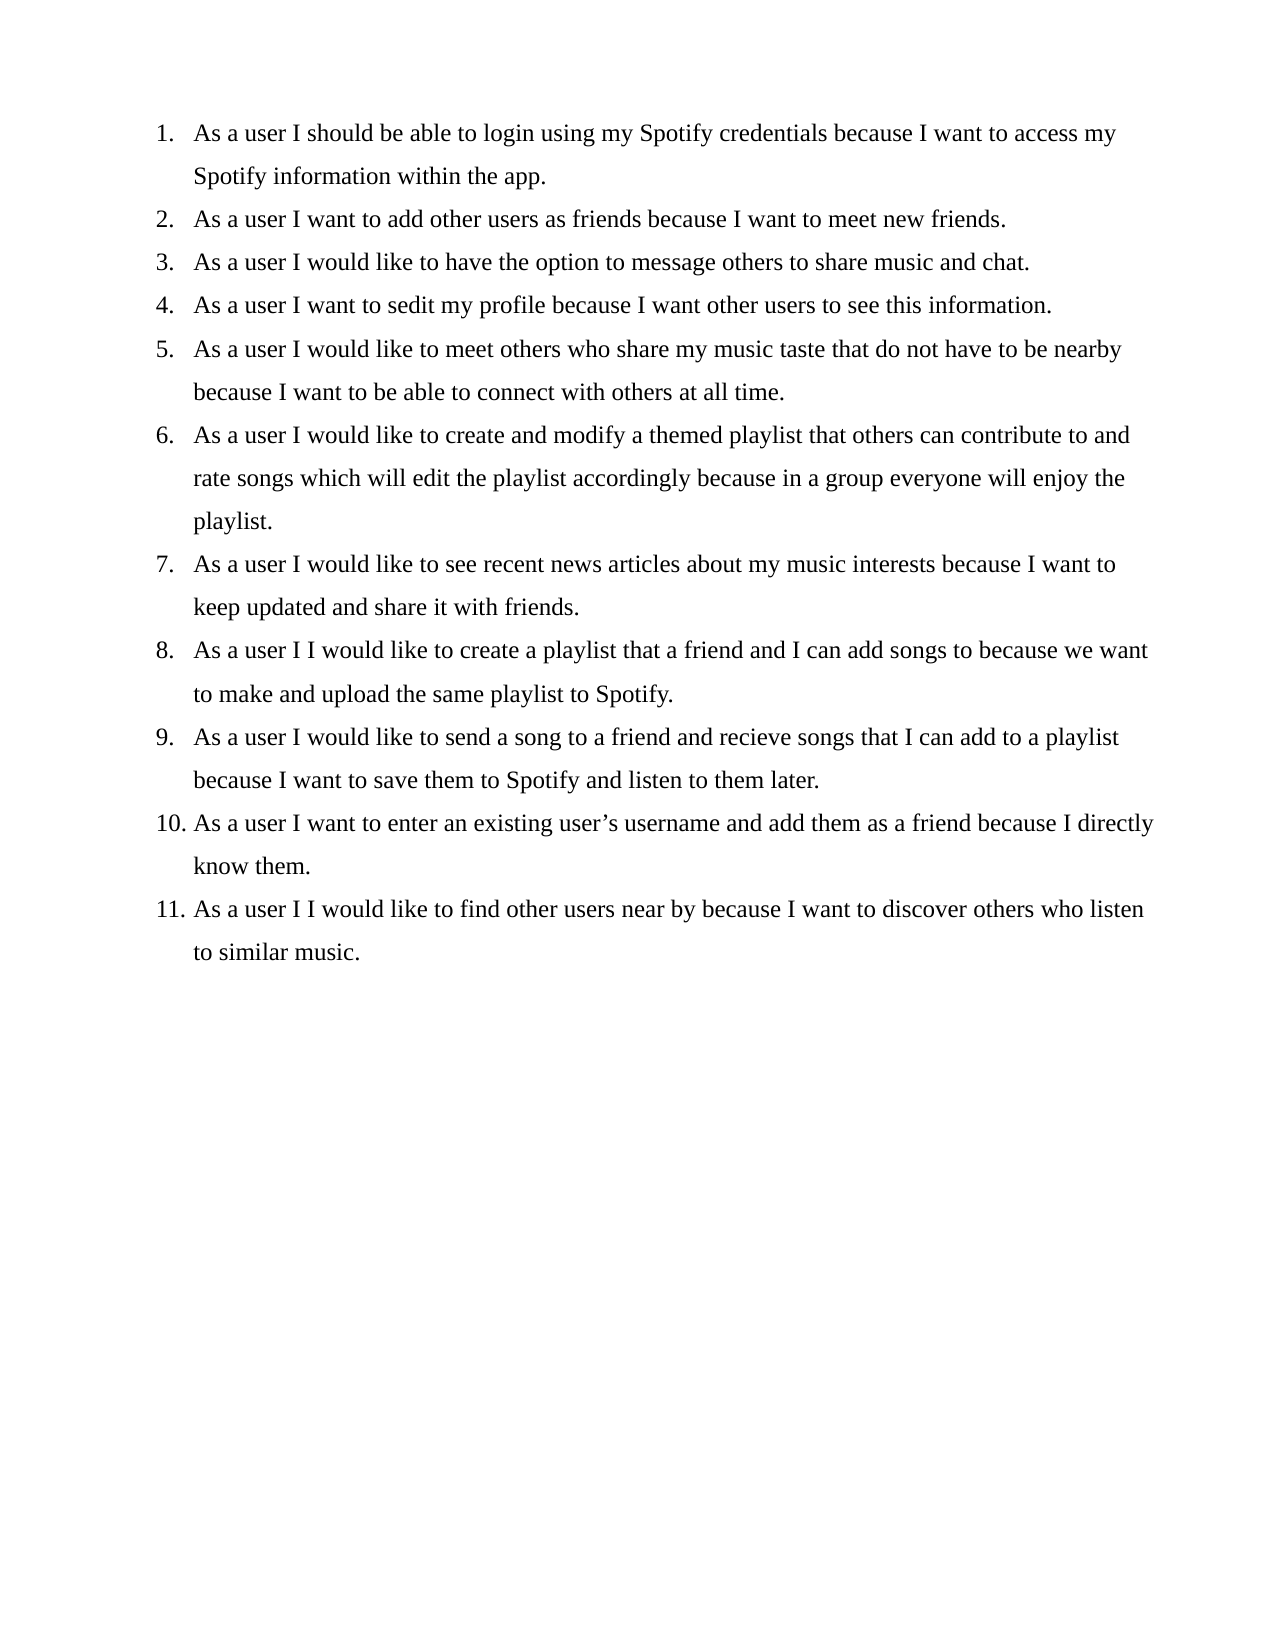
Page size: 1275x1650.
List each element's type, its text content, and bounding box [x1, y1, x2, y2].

list As a user I would like to create and modify a themed playlist that others can contribute to and rate songs which will edit the playlist accordingly because in a group everyone will enjoy the playlist. [156, 420, 1157, 535]
list As a user I would like to see recent news articles about my music interests because I want to keep updated and share it with friends. [156, 549, 1157, 621]
list As a user I want to sedit my profile because I want other users to see this information. [156, 291, 1157, 319]
list As a user I should be able to login using my Spotify credentials because I want to access my Spotify information within the app. [156, 118, 1157, 190]
list As a user I I would like to find other users near by because I want to discover others who listen to similar music. [156, 894, 1157, 966]
list As a user I would like to send a song to a friend and recieve songs that I can add to a playlist because I want to save them to Spotify and listen to them later. [156, 722, 1157, 794]
list As a user I I would like to create a playlist that a friend and I can add songs to because we want to make and upload the same playlist to Spotify. [156, 636, 1157, 707]
list As a user I would like to have the option to message others to share music and chat. [156, 247, 1157, 276]
list As a user I want to add other users as friends because I want to meet new friends. [156, 204, 1157, 233]
list As a user I would like to meet others who share my music taste that do not have to be nearby because I want to be able to connect with others at all time. [156, 334, 1157, 406]
list As a user I want to enter an existing user’s username and add them as a friend because I directly know them. [156, 808, 1157, 880]
